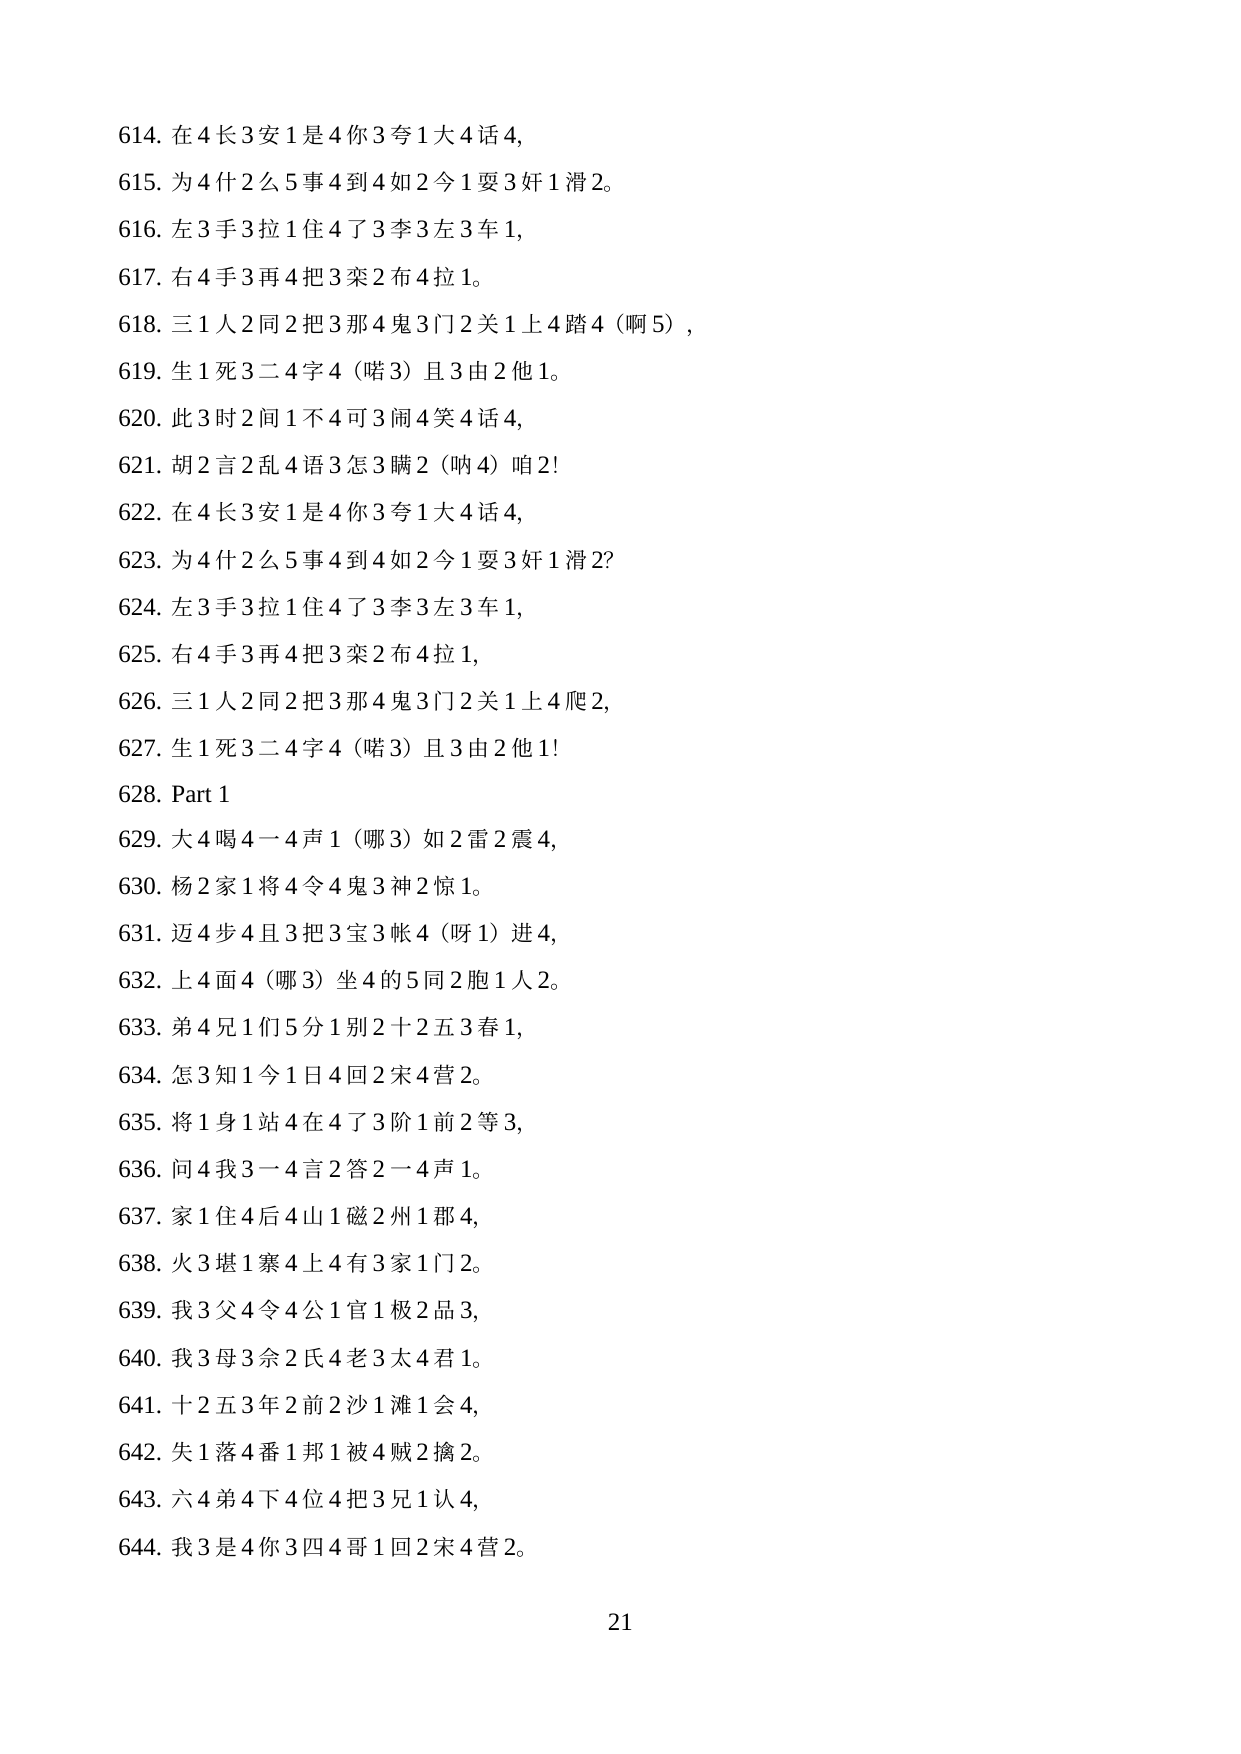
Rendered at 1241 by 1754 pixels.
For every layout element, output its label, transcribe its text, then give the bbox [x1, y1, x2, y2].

text 631. 迈4步4且3把3宝3帐4（呀1）进4， [118, 916, 1122, 948]
text 622. 在4长3安1是4你3夸1大4话4， [118, 496, 1122, 527]
text 626. 三1人2同2把3那4鬼3门2关1上4爬2， [118, 684, 1122, 716]
text 633. 弟4兄1们5分1别2十2五3春1， [118, 1011, 1122, 1042]
text 635. 将1身1站4在4了3阶1前2等3， [118, 1105, 1122, 1136]
text 639. 我3父4令4公1官1极2品3， [118, 1294, 1122, 1325]
text 629. 大4喝4一4声1（哪3）如2雷2震4， [118, 822, 1122, 853]
text 615. 为4什2么5事4到4如2今1耍3奸1滑2。 [118, 165, 1122, 197]
text 634. 怎3知1今1日4回2宋4营2。 [118, 1058, 1122, 1089]
text 617. 右4手3再4把3栾2布4拉1。 [118, 260, 1122, 291]
text 630. 杨2家1将4令4鬼3神2惊1。 [118, 869, 1122, 901]
text 624. 左3手3拉1住4了3李3左3车1， [118, 590, 1122, 621]
text 627. 生1死3二4字4（喏3）且3由2他1！ [118, 732, 1122, 763]
text 636. 问4我3一4言2答2一4声1。 [118, 1152, 1122, 1184]
text 614. 在4长3安1是4你3夸1大4话4， [118, 118, 1122, 149]
text 641. 十2五3年2前2沙1滩1会4， [118, 1388, 1122, 1419]
text 632. 上4面4（哪3）坐4的5同2胞1人2。 [118, 963, 1122, 995]
text 618. 三1人2同2把3那4鬼3门2关1上4踏4（啊5）， [118, 307, 1122, 338]
text 644. 我3是4你3四4哥1回2宋4营2。 [118, 1530, 1122, 1561]
text 637. 家1住4后4山1磁2州1郡4， [118, 1199, 1122, 1231]
text 642. 失1落4番1邦1被4贼2擒2。 [118, 1435, 1122, 1467]
text 625. 右4手3再4把3栾2布4拉1， [118, 637, 1122, 669]
text 623. 为4什2么5事4到4如2今1耍3奸1滑2？ [118, 543, 1122, 574]
text 643. 六4弟4下4位4把3兄1认4， [118, 1482, 1122, 1514]
text 619. 生1死3二4字4（喏3）且3由2他1。 [118, 354, 1122, 386]
text 620. 此3时2间1不4可3闹4笑4话4， [118, 401, 1122, 433]
text 638. 火3堪1寨4上4有3家1门2。 [118, 1247, 1122, 1278]
text 621. 胡2言2乱4语3怎3瞒2（呐4）咱2！ [118, 448, 1122, 480]
text 628. Part 1 [118, 779, 1122, 807]
text 616. 左3手3拉1住4了3李3左3车1， [118, 212, 1122, 244]
text 640. 我3母3佘2氏4老3太4君1。 [118, 1341, 1122, 1372]
